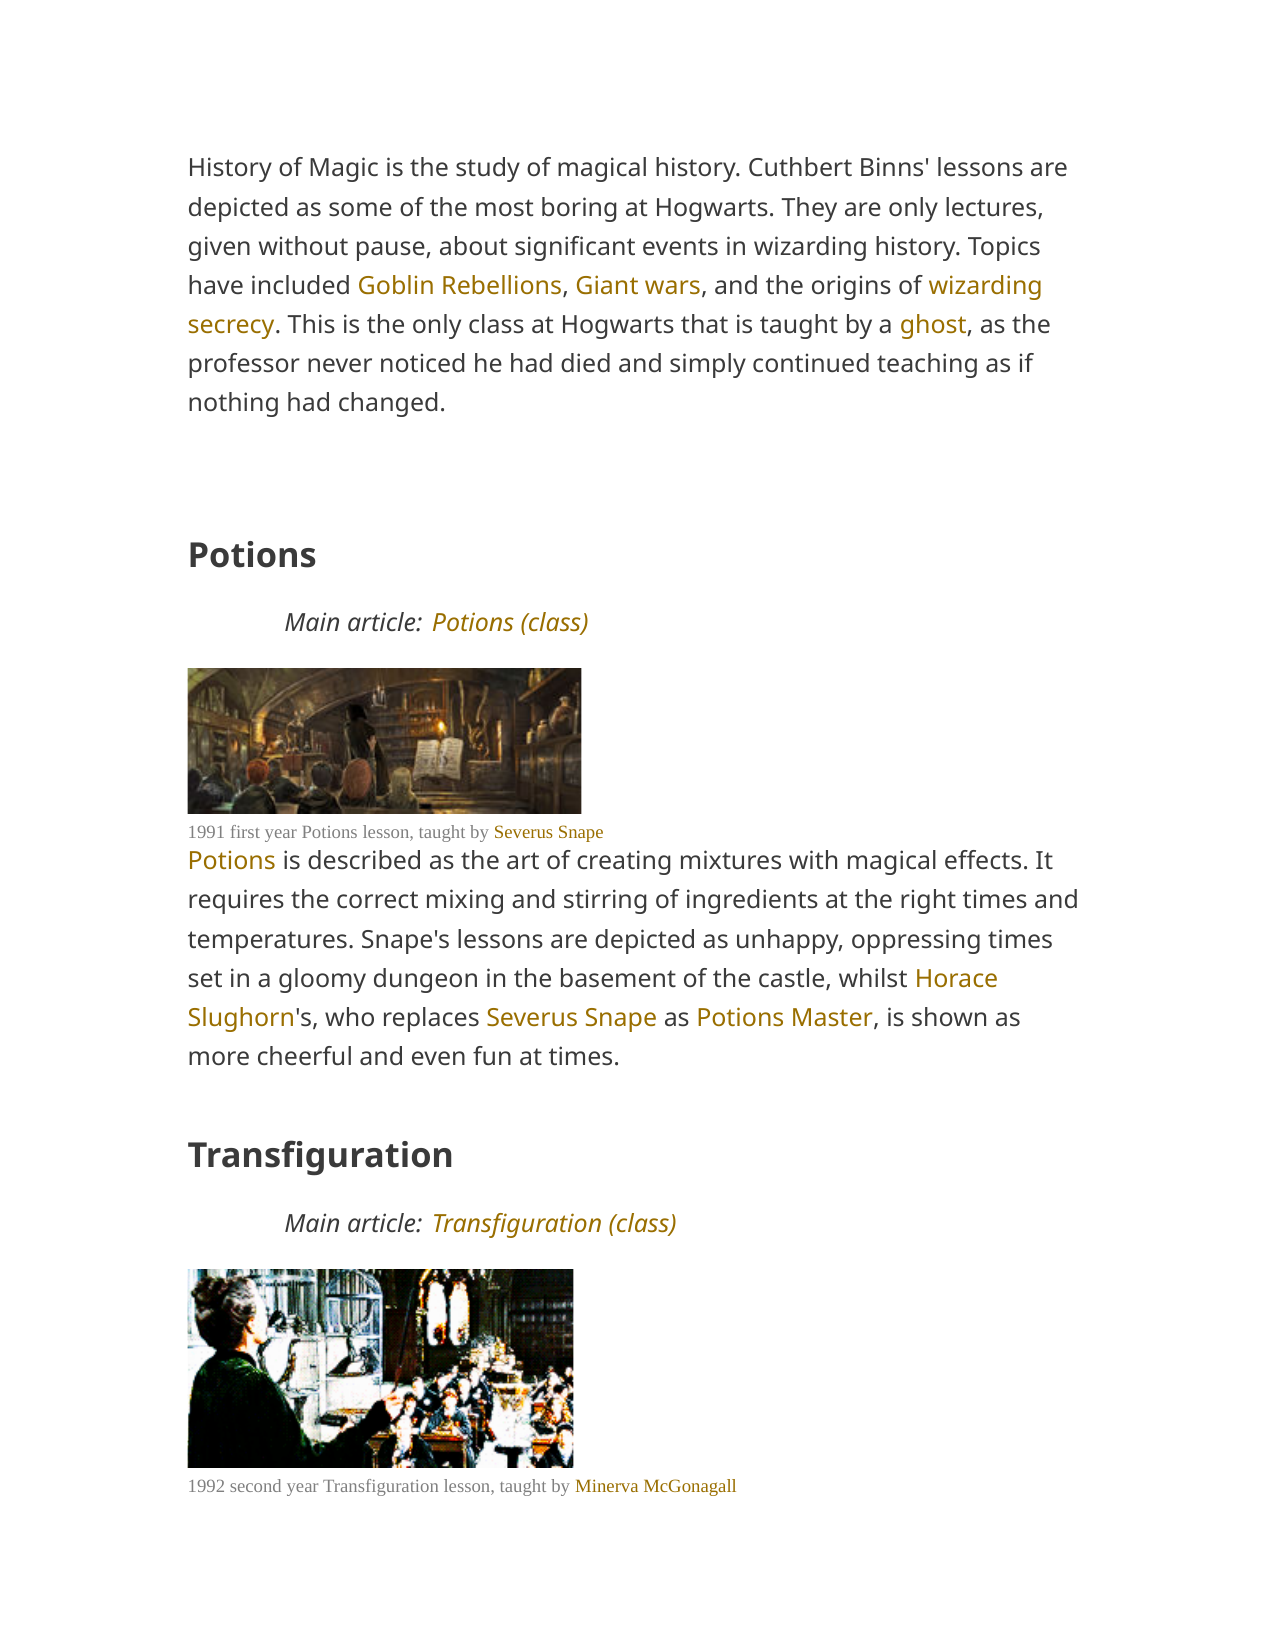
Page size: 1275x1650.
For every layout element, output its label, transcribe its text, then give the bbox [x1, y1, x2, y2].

list Main article: Transfiguration (class) [284, 1206, 1087, 1240]
picture [187, 668, 582, 814]
picture [187, 1269, 574, 1468]
subtitle Potions [187, 530, 1087, 577]
text Potions is described as the art of creating mixtures with magical effects. It requires the correct mixing and stirring of ingredients at the right times and temperatures. Snape's lessons are depicted as unhappy, oppressing times set in a gloomy dungeon in the basement of the castle, whilst Horace Slughorn's, who replaces Severus Snape as Potions Master, is shown as more cheerful and even fun at times. [187, 843, 1087, 1073]
list Main article: Potions (class) [284, 605, 1087, 639]
text 1991 first year Potions lesson, taught by Severus Snape [187, 818, 1087, 843]
subtitle Transfiguration [187, 1131, 1087, 1178]
text 1992 second year Transfiguration lesson, taught by Minerva McGonagall [187, 1472, 1087, 1497]
text History of Magic is the study of magical history. Cuthbert Binns' lessons are depicted as some of the most boring at Hogwarts. They are only lectures, given without pause, about significant events in wizarding history. Topics have included Goblin Rebellions, Giant wars, and the origins of wizarding secrecy. This is the only class at Hogwarts that is taught by a ghost, as the professor never noticed he had died and simply continued teaching as if nothing had changed. [187, 150, 1087, 419]
